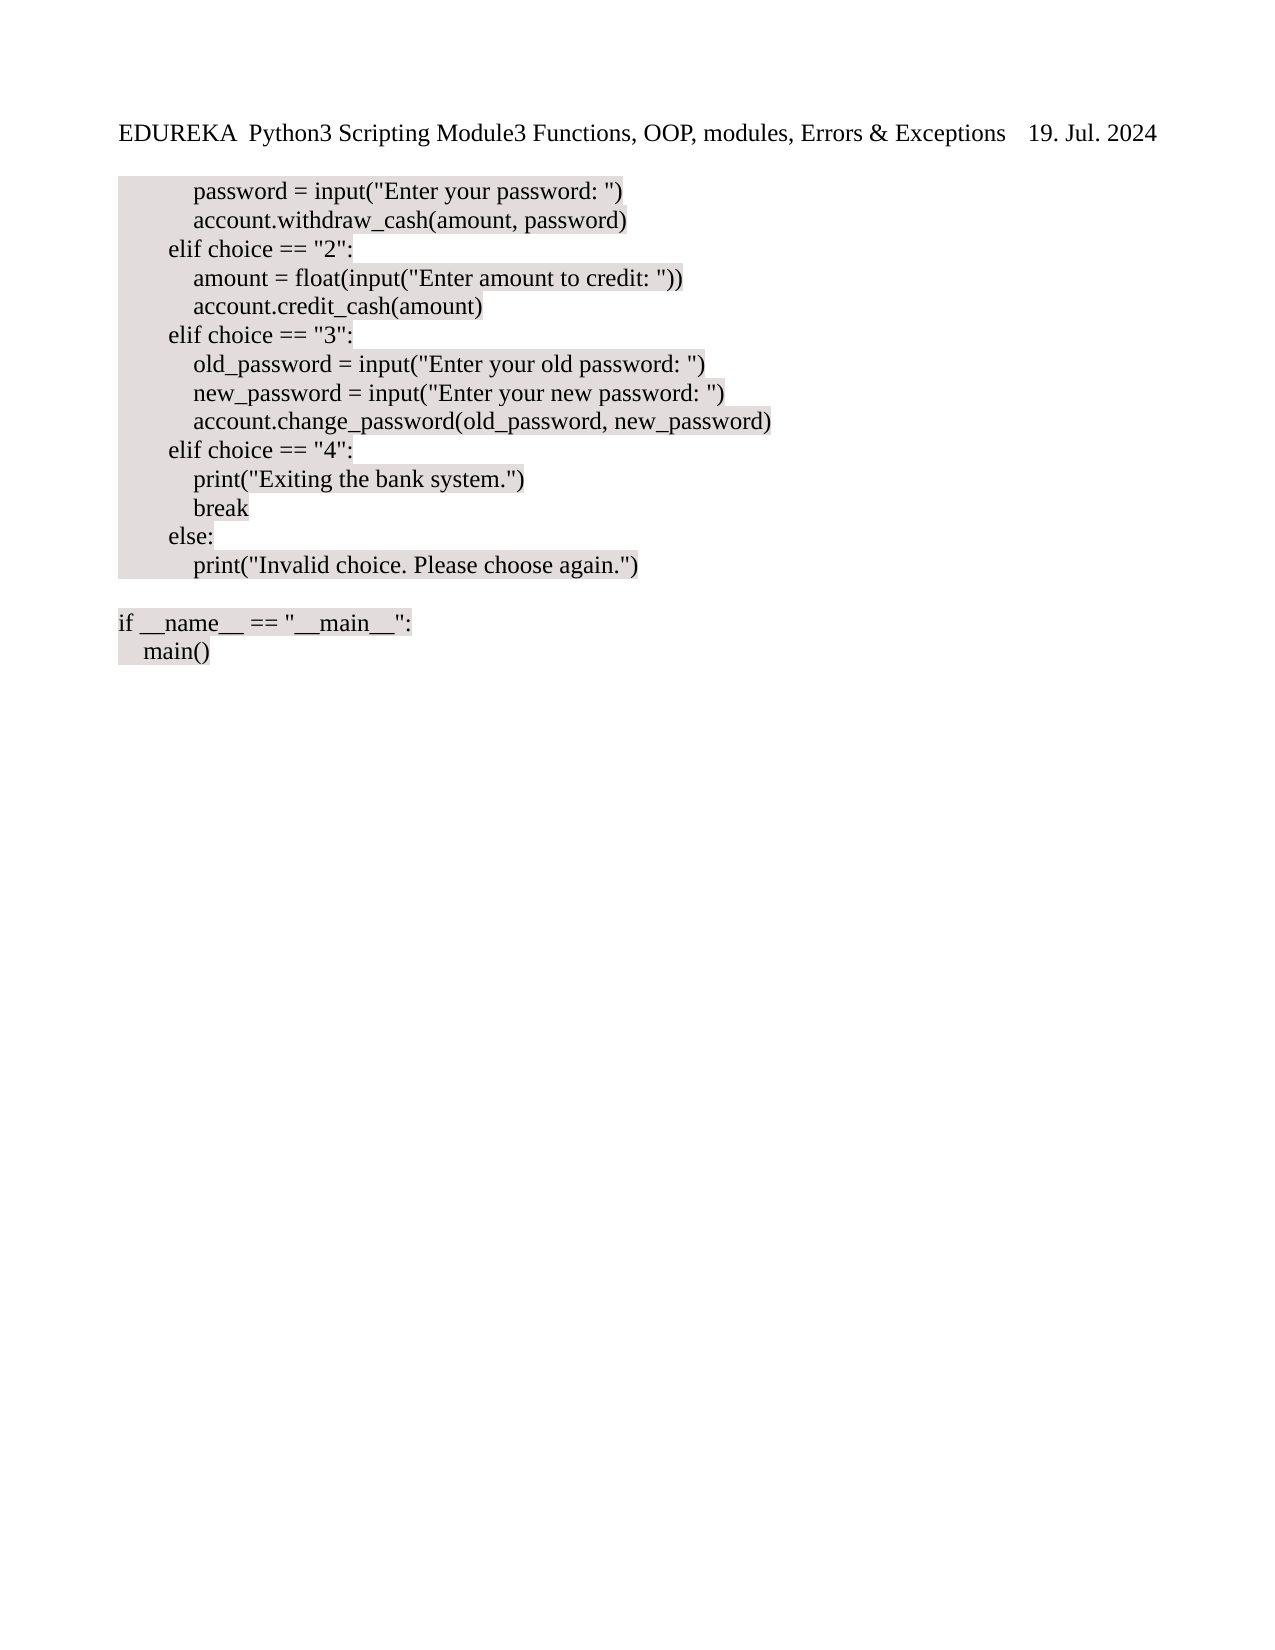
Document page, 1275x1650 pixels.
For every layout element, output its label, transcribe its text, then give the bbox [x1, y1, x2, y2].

text account.withdraw_cash(amount, password) [118, 205, 1157, 234]
text account.change_password(old_password, new_password) [118, 406, 1157, 435]
text amount = float(input("Enter amount to credit: ")) [118, 263, 1157, 291]
text main() [118, 636, 1157, 665]
text break [118, 493, 1157, 521]
text print("Invalid choice. Please choose again.") [118, 550, 1157, 579]
text if __name__ == "__main__": [118, 608, 1157, 636]
text else: [118, 521, 1157, 550]
text print("Exiting the bank system.") [118, 464, 1157, 493]
text elif choice == "4": [118, 435, 1157, 464]
text password = input("Enter your password: ") [118, 176, 1157, 205]
text elif choice == "3": [118, 320, 1157, 349]
text old_password = input("Enter your old password: ") [118, 349, 1157, 378]
text elif choice == "2": [118, 234, 1157, 263]
text new_password = input("Enter your new password: ") [118, 378, 1157, 406]
text account.credit_cash(amount) [118, 291, 1157, 320]
